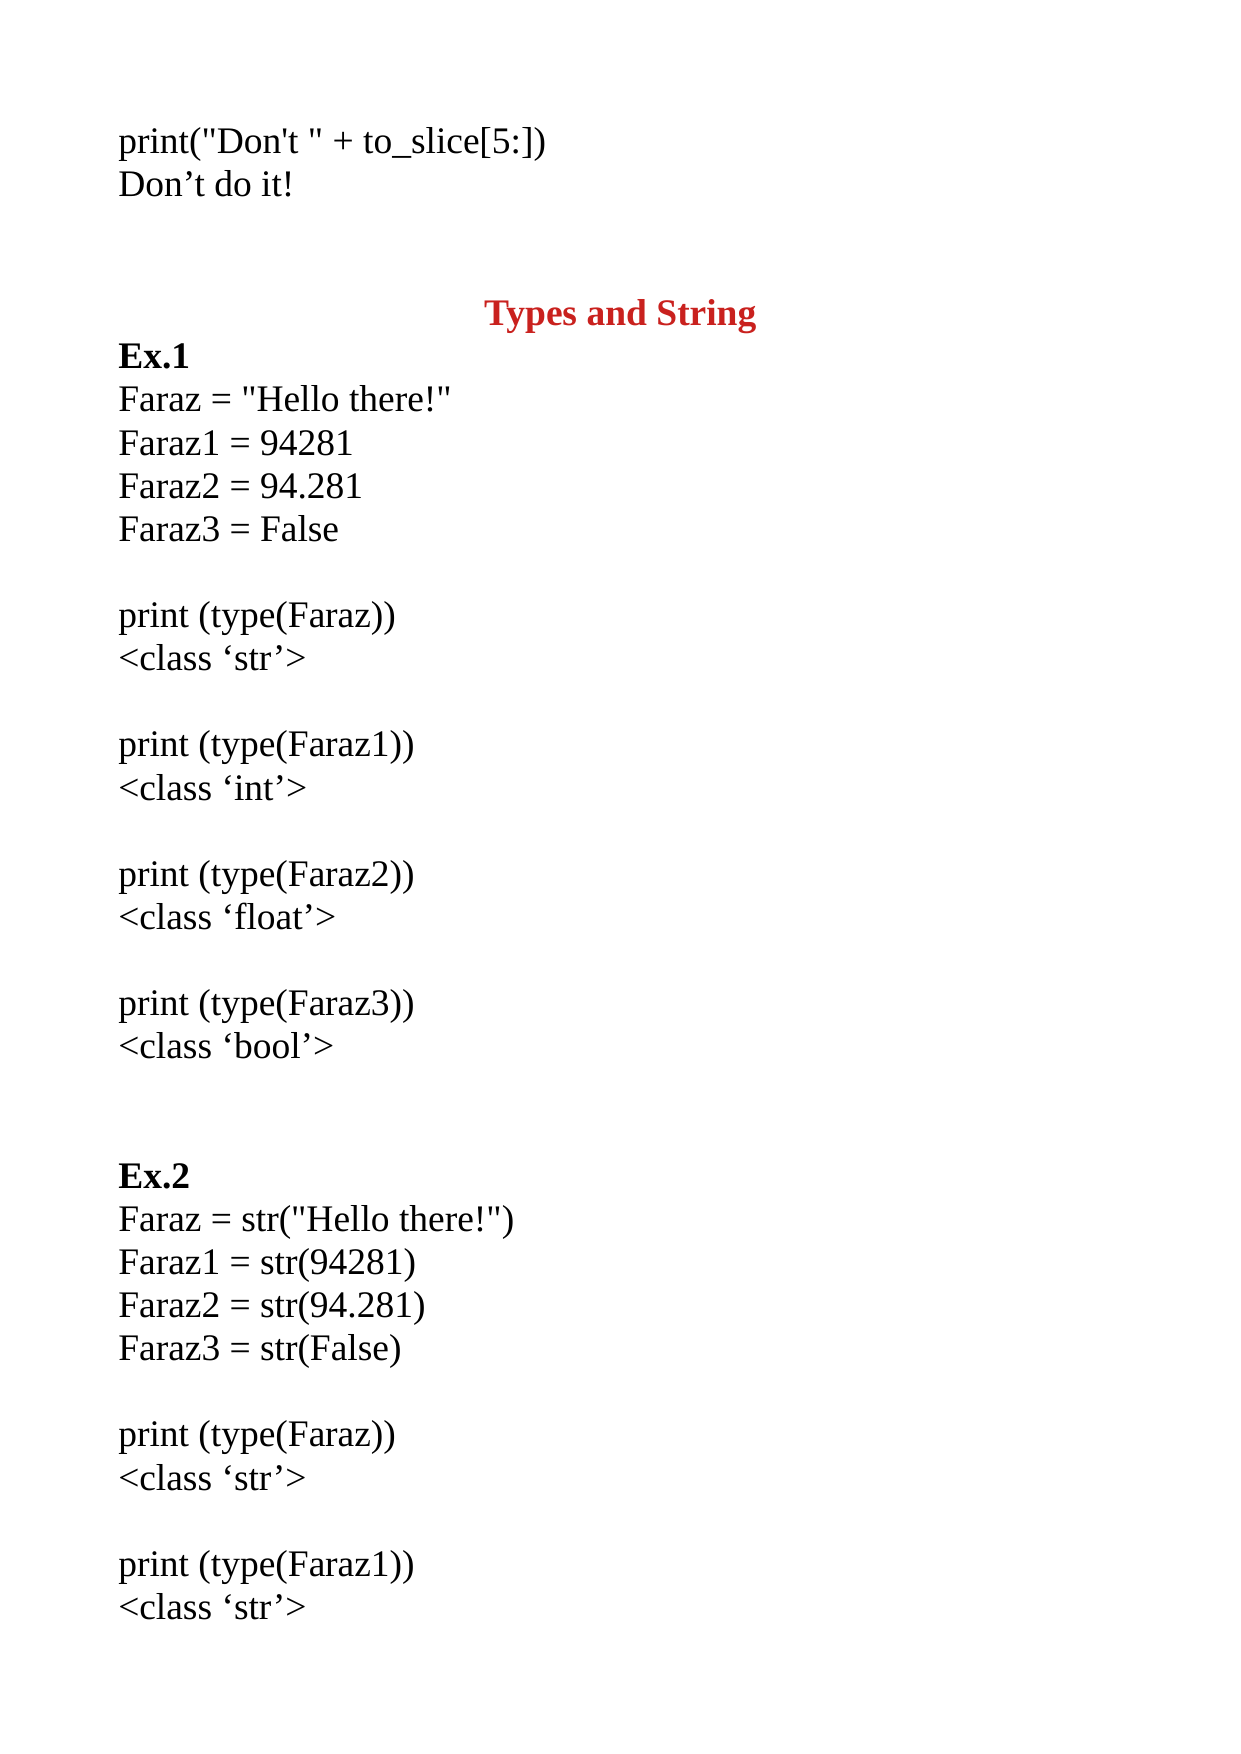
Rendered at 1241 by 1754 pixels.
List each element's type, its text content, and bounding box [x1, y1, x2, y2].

text Faraz = "Hello there!" [118, 377, 1122, 420]
text Types and String [118, 291, 1122, 334]
text Don’t do it! [118, 161, 1122, 204]
text print (type(Faraz2)) [118, 851, 1122, 894]
text Ex.2 [118, 1153, 1122, 1196]
text print (type(Faraz)) [118, 592, 1122, 636]
text Faraz2 = 94.281 [118, 463, 1122, 506]
text <class ‘str’> [118, 1584, 1122, 1627]
text Faraz3 = str(False) [118, 1326, 1122, 1369]
text print("Don't " + to_slice[5:]) [118, 118, 1122, 161]
text <class ‘str’> [118, 636, 1122, 679]
text <class ‘bool’> [118, 1024, 1122, 1067]
text Faraz2 = str(94.281) [118, 1282, 1122, 1326]
text <class ‘float’> [118, 894, 1122, 937]
text print (type(Faraz)) [118, 1412, 1122, 1455]
text Faraz3 = False [118, 506, 1122, 549]
text print (type(Faraz3)) [118, 981, 1122, 1024]
text print (type(Faraz1)) [118, 722, 1122, 765]
text print (type(Faraz1)) [118, 1541, 1122, 1584]
text <class ‘str’> [118, 1455, 1122, 1498]
text Faraz1 = str(94281) [118, 1239, 1122, 1282]
text <class ‘int’> [118, 765, 1122, 808]
text Faraz = str("Hello there!") [118, 1196, 1122, 1239]
text Faraz1 = 94281 [118, 420, 1122, 463]
text Ex.1 [118, 334, 1122, 377]
